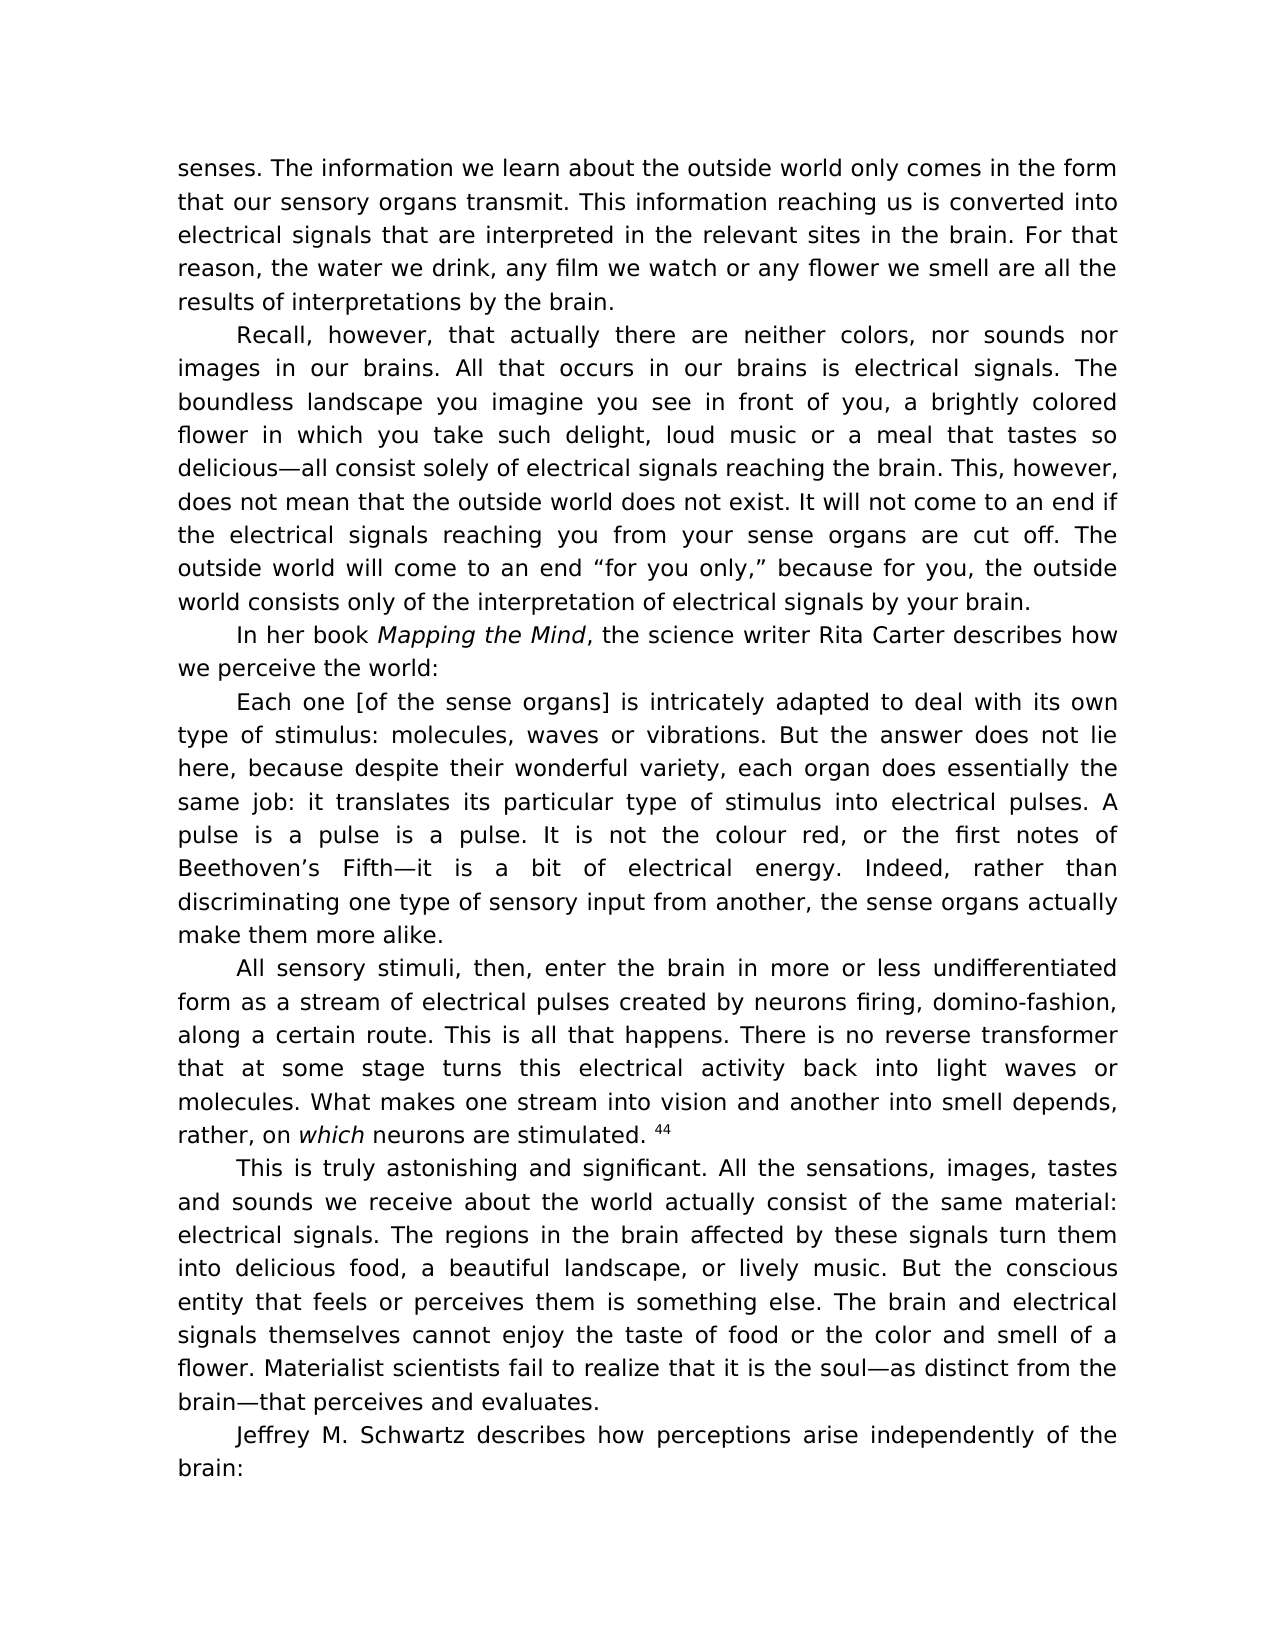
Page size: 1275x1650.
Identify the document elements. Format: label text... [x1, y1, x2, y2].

text This is truly astonishing and significant. All the sensations, images, tastes and sounds we receive about the world actually consist of the same material: electrical signals. The regions in the brain affected by these signals turn them into delicious food, a beautiful landscape, or lively music. But the conscious entity that feels or perceives them is something else. The brain and electrical signals themselves cannot enjoy the taste of food or the color and smell of a flower. Materialist scientists fail to realize that it is the soul—as distinct from the brain—that perceives and evaluates. [177, 1150, 1119, 1417]
text All sensory stimuli, then, enter the brain in more or less undifferentiated form as a stream of electrical pulses created by neurons firing, domino-fashion, along a certain route. This is all that happens. There is no reverse transformer that at some stage turns this electrical activity back into light waves or molecules. What makes one stream into vision and another into smell depends, rather, on which neurons are stimulated. 44 [177, 950, 1119, 1150]
text Jeffrey M. Schwartz describes how perceptions arise independently of the brain: [177, 1417, 1119, 1483]
text Recall, however, that actually there are neither colors, nor sounds nor images in our brains. All that occurs in our brains is electrical signals. The boundless landscape you imagine you see in front of you, a brightly colored flower in which you take such delight, loud music or a meal that tastes so delicious—all consist solely of electrical signals reaching the brain. This, however, does not mean that the outside world does not exist. It will not come to an end if the electrical signals reaching you from your sense organs are cut off. The outside world will come to an end “for you only,” because for you, the outside world consists only of the interpretation of electrical signals by your brain. [177, 317, 1119, 617]
text senses. The information we learn about the outside world only comes in the form that our sensory organs transmit. This information reaching us is converted into electrical signals that are interpreted in the relevant sites in the brain. For that reason, the water we drink, any film we watch or any flower we smell are all the results of interpretations by the brain. [177, 150, 1119, 317]
text Each one [of the sense organs] is intricately adapted to deal with its own type of stimulus: molecules, waves or vibrations. But the answer does not lie here, because despite their wonderful variety, each organ does essentially the same job: it translates its particular type of stimulus into electrical pulses. A pulse is a pulse is a pulse. It is not the colour red, or the first notes of Beethoven’s Fifth—it is a bit of electrical energy. Indeed, rather than discriminating one type of sensory input from another, the sense organs actually make them more alike. [177, 683, 1119, 950]
text In her book Mapping the Mind, the science writer Rita Carter describes how we perceive the world: [177, 617, 1119, 683]
